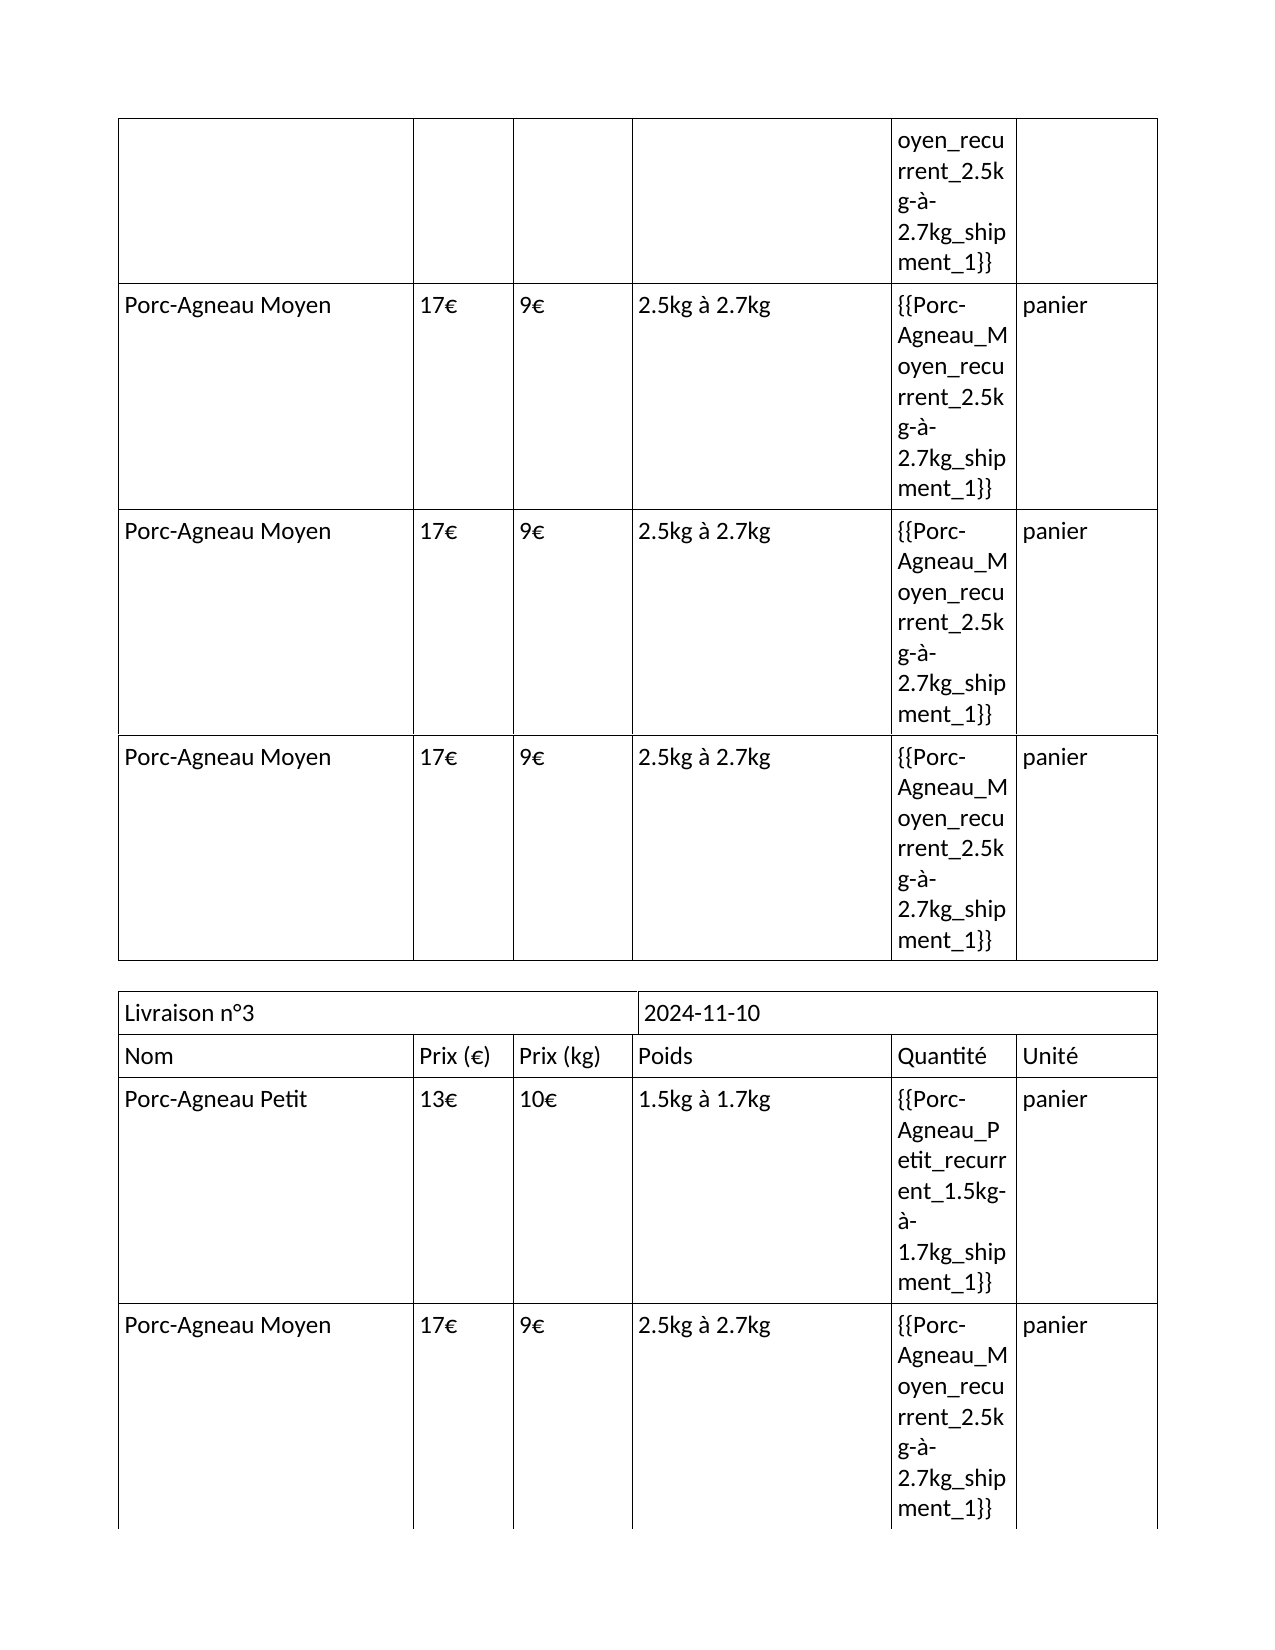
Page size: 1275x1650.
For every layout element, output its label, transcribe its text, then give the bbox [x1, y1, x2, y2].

table_cell {{Porc-Agneau_Moyen_recurrent_2.5kg-à-2.7kg_shipment_1}} [892, 284, 1016, 509]
table_cell [514, 119, 632, 283]
table_header Unité [1017, 1035, 1157, 1077]
table_cell 1.5kg à 1.7kg [633, 1078, 891, 1303]
table_cell 13€ [414, 1078, 513, 1303]
table_cell [633, 119, 891, 283]
table_cell 2.5kg à 2.7kg [633, 284, 891, 509]
table_cell {{Porc-Agneau_Moyen_recurrent_2.5kg-à-2.7kg_shipment_1}} [892, 1304, 1016, 1529]
table_cell 17€ [414, 510, 513, 734]
table_cell {{Porc-Agneau_Moyen_recurrent_2.5kg-à-2.7kg_shipment_1}} [892, 736, 1016, 960]
table_cell Porc-Agneau Moyen [119, 1304, 413, 1529]
table_cell 2.5kg à 2.7kg [633, 1304, 891, 1529]
table_cell 9€ [514, 510, 632, 734]
table_cell {{Porc-Agneau_Moyen_recurrent_2.5kg-à-2.7kg_shipment_1}} [892, 510, 1016, 734]
table_header Poids [633, 1035, 891, 1077]
table_cell 17€ [414, 284, 513, 509]
table_header Prix (kg) [514, 1035, 632, 1077]
table_cell 17€ [414, 1304, 513, 1529]
table_cell Porc-Agneau Moyen [119, 736, 413, 960]
table_cell [1017, 119, 1157, 283]
table_cell panier [1017, 1078, 1157, 1303]
table_cell Porc-Agneau Moyen [119, 510, 413, 734]
table_cell {{Porc-Agneau_Petit_recurrent_1.5kg-à-1.7kg_shipment_1}} [892, 1078, 1016, 1303]
table_cell 9€ [514, 284, 632, 509]
table_cell 10€ [514, 1078, 632, 1303]
table_header Nom [119, 1035, 413, 1077]
table_cell 17€ [414, 736, 513, 960]
table_cell 2.5kg à 2.7kg [633, 510, 891, 734]
table_cell 2.5kg à 2.7kg [633, 736, 891, 960]
table_header Livraison n°3 [119, 992, 637, 1034]
table_cell panier [1017, 1304, 1157, 1529]
table_cell panier [1017, 510, 1157, 734]
table_cell Porc-Agneau Petit [119, 1078, 413, 1303]
table_cell 9€ [514, 736, 632, 960]
table_cell oyen_recurrent_2.5kg-à-2.7kg_shipment_1}} [892, 119, 1016, 283]
table_header Prix (€) [414, 1035, 513, 1077]
table_header 2024-11-10 [639, 992, 1157, 1034]
table_cell panier [1017, 736, 1157, 960]
table_cell panier [1017, 284, 1157, 509]
table_cell Porc-Agneau Moyen [119, 284, 413, 509]
table_cell [414, 119, 513, 283]
table_cell 9€ [514, 1304, 632, 1529]
table_header Quantité [892, 1035, 1016, 1077]
table_cell [119, 119, 413, 283]
